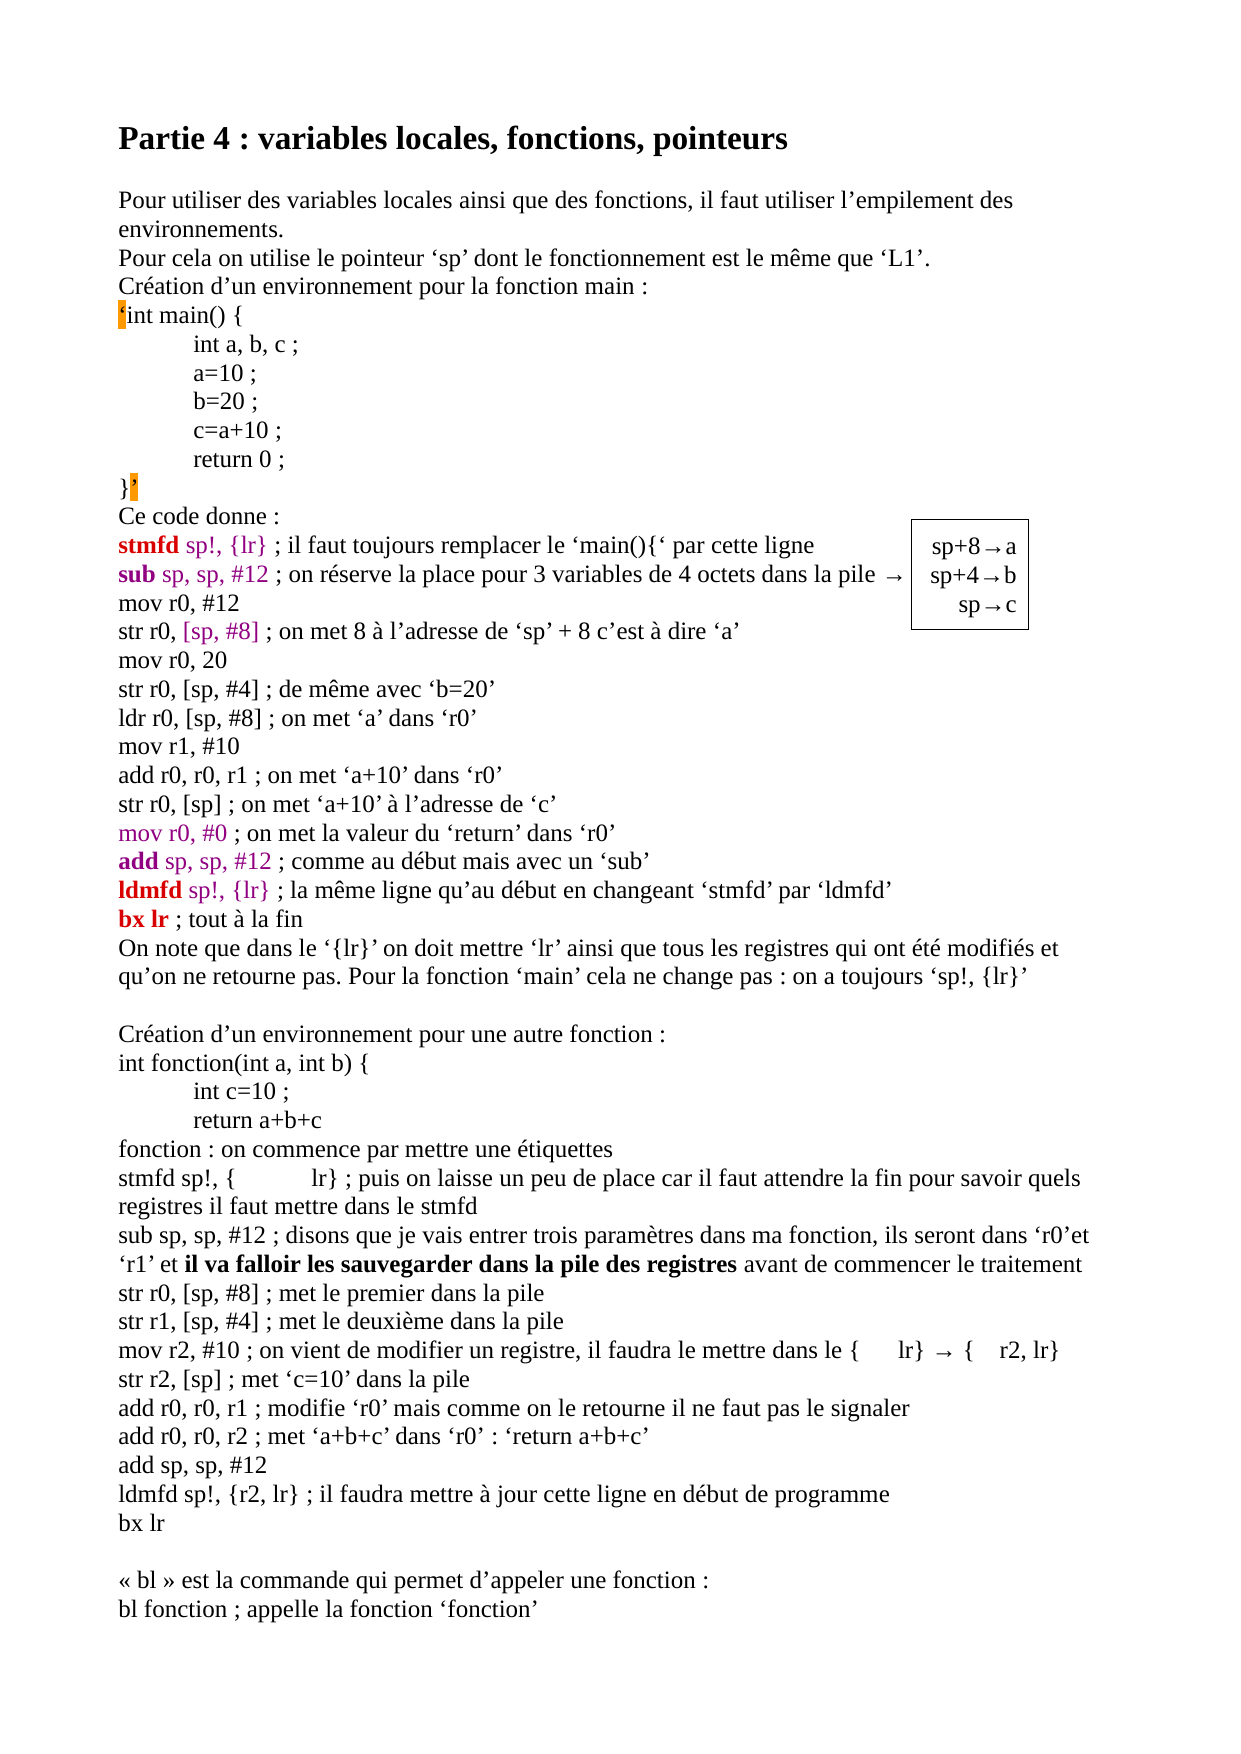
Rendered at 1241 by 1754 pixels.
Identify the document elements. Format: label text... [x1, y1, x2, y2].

text add r0, r0, r1 ; on met ‘a+10’ dans ‘r0’ [118, 760, 1122, 789]
text Pour utiliser des variables locales ainsi que des fonctions, il faut utiliser l’empilement des environnements. [118, 185, 1122, 243]
text sub sp, sp, #12 ; on réserve la place pour 3 variables de 4 octets dans la pile → [1029, 559, 1122, 588]
text stmfd sp!, {lr} ; il faut toujours remplacer le ‘main(){‘ par cette ligne [912, 530, 1028, 559]
text sub sp, sp, #12 ; disons que je vais entrer trois paramètres dans ma fonction, ils seront dans ‘r0’et ‘r1’ et il va falloir les sauvegarder dans la pile des registres avant de commencer le traitement [118, 1220, 1122, 1278]
text bx lr ; tout à la fin [118, 904, 1122, 933]
text return a+b+c [118, 1105, 1122, 1134]
text stmfd sp!, {lr} ; il faut toujours remplacer le ‘main(){‘ par cette ligne [118, 530, 911, 559]
text add sp, sp, #12 [118, 1450, 1122, 1479]
text mov r1, #10 [118, 731, 1122, 760]
text str r0, [sp, #8] ; on met 8 à l’adresse de ‘sp’ + 8 c’est à dire ‘a’ [118, 616, 1122, 645]
text add sp, sp, #12 ; comme au début mais avec un ‘sub’ [118, 846, 1122, 875]
text mov r2, #10 ; on vient de modifier un registre, il faudra le mettre dans le { lr} → { r2, lr} [118, 1335, 1122, 1364]
text }’ [118, 473, 1122, 501]
text stmfd sp!, {lr} ; il faut toujours remplacer le ‘main(){‘ par cette ligne [1029, 530, 1122, 559]
text stmfd sp!, { lr} ; puis on laisse un peu de place car il faut attendre la fin pour savoir quels registres il faut mettre dans le stmfd [118, 1163, 1122, 1220]
text int fonction(int a, int b) { [118, 1048, 1122, 1076]
text mov r0, 20 [118, 645, 1122, 674]
text fonction : on commence par mettre une étiquettes [118, 1134, 1122, 1163]
text On note que dans le ‘{lr}’ on doit mettre ‘lr’ ainsi que tous les registres qui ont été modifiés et qu’on ne retourne pas. Pour la fonction ‘main’ cela ne change pas : on a toujours ‘sp!, {lr}’ [118, 933, 1122, 990]
text add r0, r0, r2 ; met ‘a+b+c’ dans ‘r0’ : ‘return a+b+c’ [118, 1421, 1122, 1450]
text « bl » est la commande qui permet d’appeler une fonction : [118, 1565, 1122, 1594]
text str r2, [sp] ; met ‘c=10’ dans la pile [118, 1364, 1122, 1393]
text Ce code donne : [118, 501, 1122, 530]
text ldmfd sp!, {lr} ; la même ligne qu’au début en changeant ‘stmfd’ par ‘ldmfd’ [118, 875, 1122, 904]
text ‘int main() { [118, 300, 1122, 329]
text ldmfd sp!, {r2, lr} ; il faudra mettre à jour cette ligne en début de programme [118, 1479, 1122, 1508]
text ldr r0, [sp, #8] ; on met ‘a’ dans ‘r0’ [118, 703, 1122, 731]
text return 0 ; [118, 444, 1122, 473]
text sub sp, sp, #12 ; on réserve la place pour 3 variables de 4 octets dans la pile → [912, 559, 1028, 588]
text Création d’un environnement pour une autre fonction : [118, 1019, 1122, 1048]
text int a, b, c ; [118, 329, 1122, 358]
text add r0, r0, r1 ; modifie ‘r0’ mais comme on le retourne il ne faut pas le signaler [118, 1393, 1122, 1421]
text str r1, [sp, #4] ; met le deuxième dans la pile [118, 1306, 1122, 1335]
text mov r0, #12 [1029, 588, 1122, 616]
text c=a+10 ; [118, 415, 1122, 444]
text Création d’un environnement pour la fonction main : [118, 271, 1122, 300]
text mov r0, #0 ; on met la valeur du ‘return’ dans ‘r0’ [118, 818, 1122, 846]
text mov r0, #12 [118, 588, 911, 616]
text Pour cela on utilise le pointeur ‘sp’ dont le fonctionnement est le même que ‘L1’. [118, 243, 1122, 271]
text bl fonction ; appelle la fonction ‘fonction’ [118, 1594, 1122, 1623]
text Partie 4 : variables locales, fonctions, pointeurs [118, 118, 1122, 156]
text str r0, [sp, #8] ; met le premier dans la pile [118, 1278, 1122, 1306]
text bx lr [118, 1508, 1122, 1536]
text b=20 ; [118, 386, 1122, 415]
text str r0, [sp, #4] ; de même avec ‘b=20’ [118, 674, 1122, 703]
text mov r0, #12 [912, 588, 1028, 616]
text str r0, [sp] ; on met ‘a+10’ à l’adresse de ‘c’ [118, 789, 1122, 818]
text sub sp, sp, #12 ; on réserve la place pour 3 variables de 4 octets dans la pile → [118, 559, 911, 588]
text int c=10 ; [118, 1076, 1122, 1105]
text a=10 ; [118, 358, 1122, 386]
